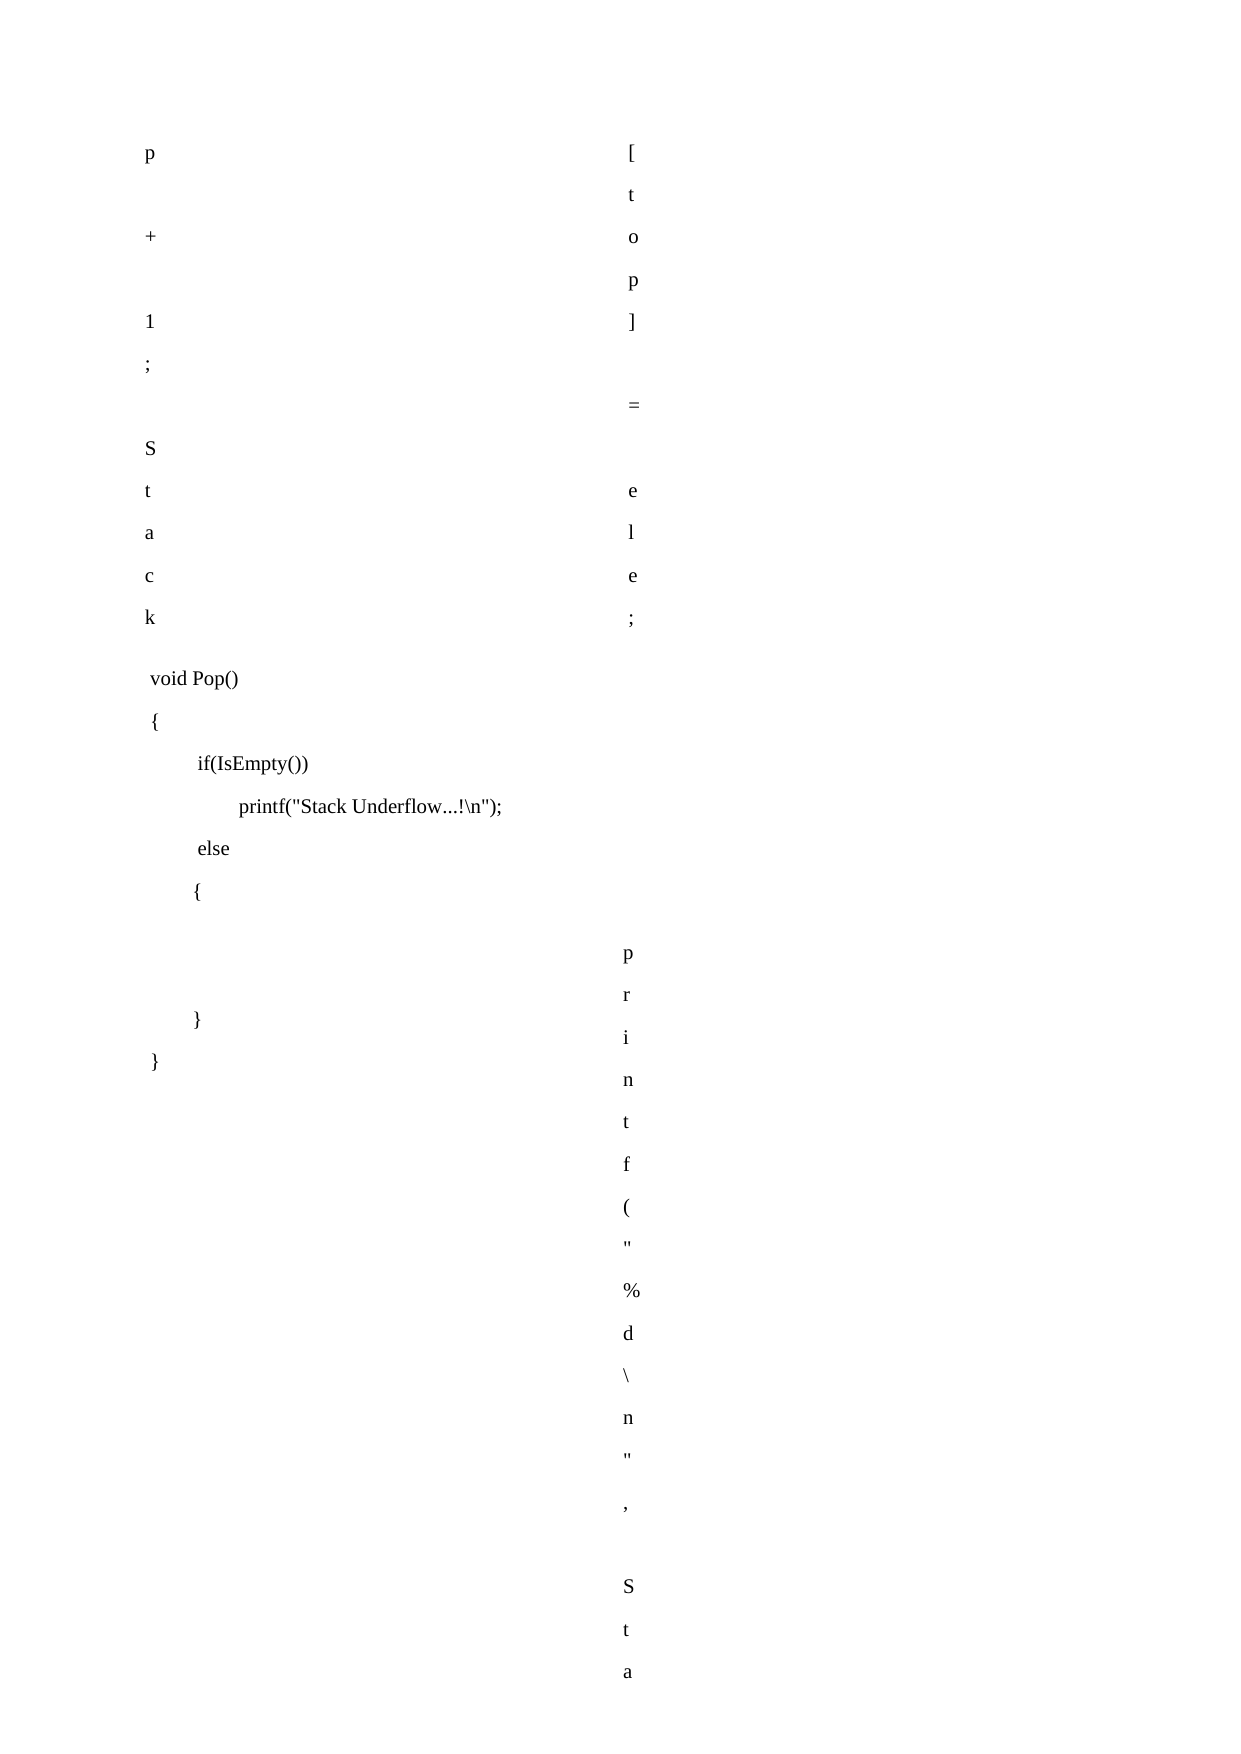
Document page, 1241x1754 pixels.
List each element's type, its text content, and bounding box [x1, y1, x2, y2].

text void Pop() [150, 666, 1103, 690]
text { [150, 708, 1103, 733]
text } [150, 1049, 619, 1073]
text printf("Stack Underflow...!\n"); [239, 794, 1103, 818]
text if(IsEmpty()) [197, 751, 1103, 775]
text { [192, 879, 619, 903]
text } [192, 1007, 619, 1031]
text else [197, 836, 619, 860]
